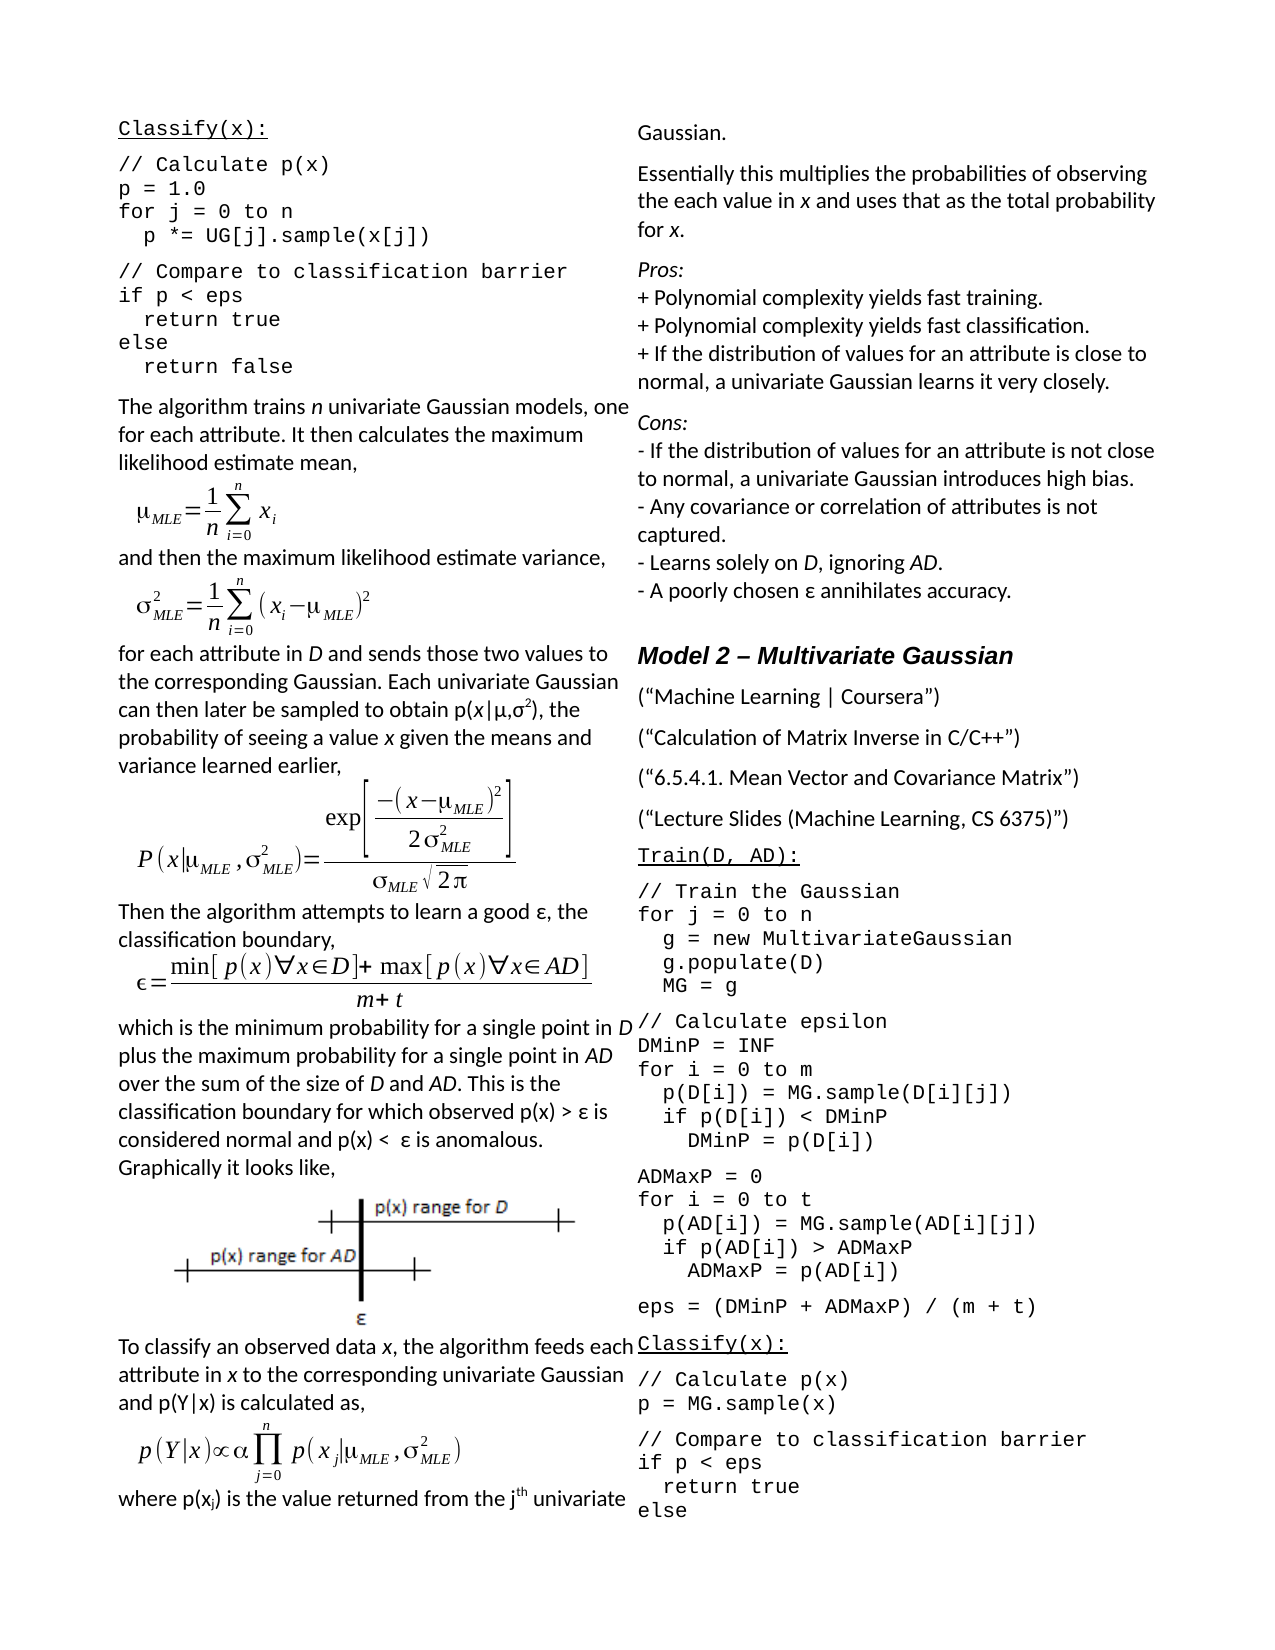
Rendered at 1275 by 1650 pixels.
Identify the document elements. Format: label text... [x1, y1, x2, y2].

text (“Calculation of Matrix Inverse in C/C++”) [637, 723, 1157, 751]
text // Train the Gaussian for j = 0 to n g = new MultivariateGaussian g.populate(D) MG = g [637, 881, 1157, 999]
text Cons: - If the distribution of values for an attribute is not close to normal, a univariate Gaussian introduces high bias. - Any covariance or correlation of attributes is not captured. - Learns solely on D, ignoring AD. - A poorly chosen ε annihilates accuracy. [637, 408, 1157, 604]
text (“Machine Learning | Coursera”) [637, 682, 1157, 711]
text Pros: + Polynomial complexity yields fast training. + Polynomial complexity yields fast classification. + If the distribution of values for an attribute is close to normal, a univariate Gaussian learns it very closely. [637, 255, 1157, 395]
text Train(D, AD): [637, 844, 1157, 868]
text (“6.5.4.1. Mean Vector and Covariance Matrix”) [637, 763, 1157, 792]
text // Compare to classification barrier if p < eps return true else [637, 1429, 1157, 1523]
text Classify(x): [637, 1333, 1157, 1356]
subtitle Model 2 – Multivariate Gaussian [637, 641, 1157, 670]
text The algorithm trains n univariate Gaussian models, one for each attribute. It then calculates the maximum likelihood estimate mean, and then the maximum likelihood estimate variance, for each attribute in D and sends those two values to the corresponding Gaussian. Each univariate Gaussian can then later be sampled to obtain p(x|μ,σ2), the probability of seeing a value x given the means and variance learned earlier, Then the algorithm attempts to learn a good ε, the classification boundary, which is the minimum probability for a single point in D plus the maximum probability for a single point in AD over the sum of the size of D and AD. This is the classification boundary for which observed p(x) > ε is considered normal and p(x) < ε is anomalous. Graphically it looks like, [118, 392, 637, 1181]
text ADMaxP = 0 for i = 0 to t p(AD[i]) = MG.sample(AD[i][j]) if p(AD[i]) > ADMaxP ADMaxP = p(AD[i]) [637, 1166, 1157, 1284]
picture [162, 1193, 594, 1333]
text (“Lecture Slides (Machine Learning, CS 6375)”) [637, 804, 1157, 832]
text To classify an observed data x, the algorithm feeds each attribute in x to the corresponding univariate Gaussian and p(Y|x) is calculated as, where p(xj) is the value returned from the jth univariate Gaussian. [118, 1193, 637, 1512]
text // Calculate p(x) p = MG.sample(x) [637, 1369, 1157, 1416]
text // Calculate epsilon DMinP = INF for i = 0 to m p(D[i]) = MG.sample(D[i][j]) if p(D[i]) < DMinP DMinP = p(D[i]) [637, 1011, 1157, 1153]
text Essentially this multiplies the probabilities of observing the each value in x and uses that as the total probability for x. [637, 159, 1157, 243]
text To classify an observed data x, the algorithm feeds each attribute in x to the corresponding univariate Gaussian and p(Y|x) is calculated as, where p(xj) is the value returned from the jth univariate Gaussian. [637, 118, 1157, 146]
text // Calculate p(x) p = 1.0 for j = 0 to n p *= UG[j].sample(x[j]) [118, 154, 637, 249]
text // Compare to classification barrier if p < eps return true else return false [118, 261, 637, 379]
text Classify(x): [118, 118, 637, 142]
text eps = (DMinP + ADMaxP) / (m + t) [637, 1297, 1157, 1320]
